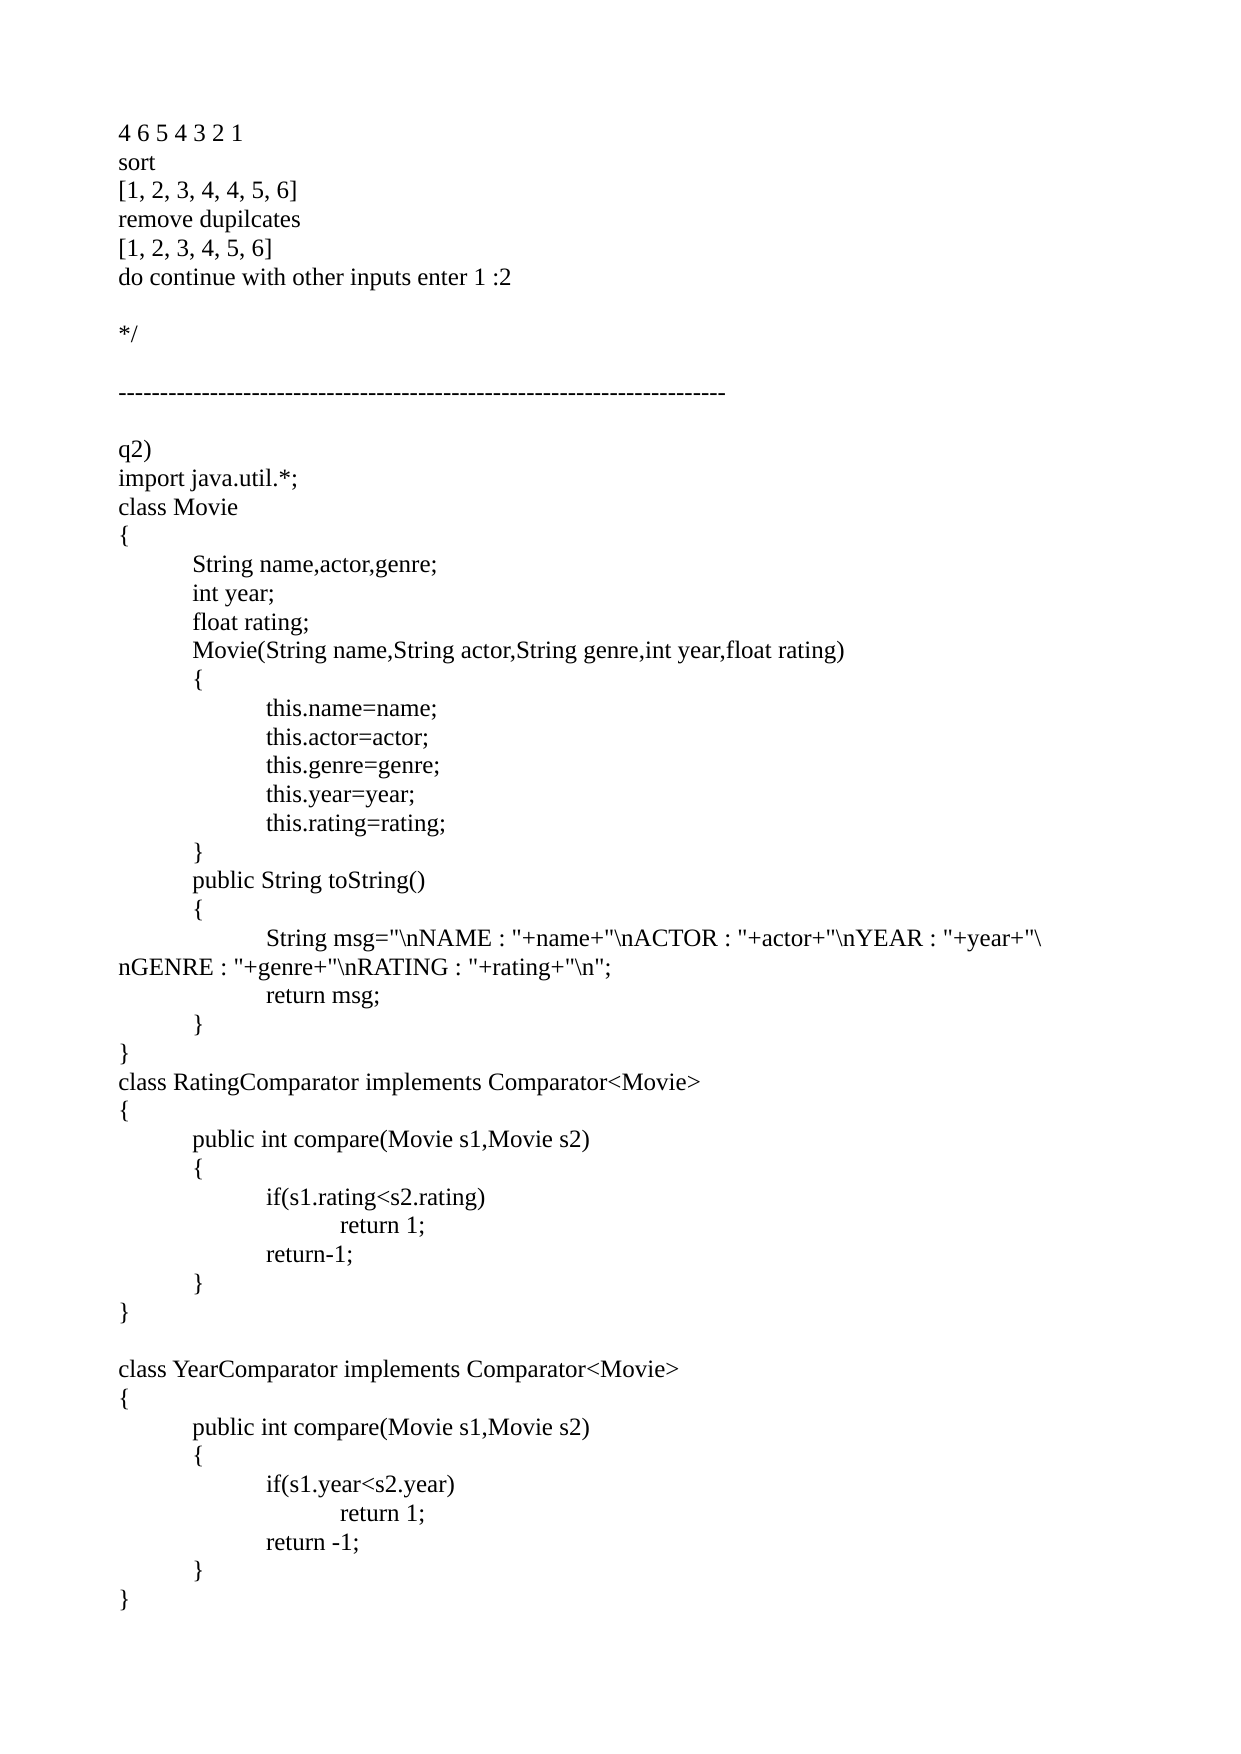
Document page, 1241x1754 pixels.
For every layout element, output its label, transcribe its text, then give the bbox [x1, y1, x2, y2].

text { [118, 521, 1122, 549]
text this.name=name; [118, 693, 1122, 722]
text sort [118, 147, 1122, 176]
text class YearComparator implements Comparator<Movie> [118, 1354, 1122, 1383]
text */ [118, 319, 1122, 348]
text class RatingComparator implements Comparator<Movie> [118, 1067, 1122, 1096]
text this.rating=rating; [118, 808, 1122, 837]
text [1, 2, 3, 4, 5, 6] [118, 233, 1122, 262]
text this.year=year; [118, 779, 1122, 808]
text { [118, 1153, 1122, 1182]
text { [118, 1096, 1122, 1124]
text ------------------------------------------------------------------------- [118, 377, 1122, 406]
text } [118, 837, 1122, 866]
text String name,actor,genre; [118, 549, 1122, 578]
text { [118, 1383, 1122, 1412]
text float rating; [118, 607, 1122, 636]
text this.genre=genre; [118, 751, 1122, 779]
text public String toString() [118, 866, 1122, 894]
text } [118, 1584, 1122, 1613]
text } [118, 1268, 1122, 1297]
text return 1; [118, 1498, 1122, 1527]
text if(s1.rating<s2.rating) [118, 1182, 1122, 1211]
text if(s1.year<s2.year) [118, 1469, 1122, 1498]
text return-1; [118, 1239, 1122, 1268]
text q2) [118, 434, 1122, 463]
text int year; [118, 578, 1122, 607]
text 4 6 5 4 3 2 1 [118, 118, 1122, 147]
text this.actor=actor; [118, 722, 1122, 751]
text } [118, 1009, 1122, 1038]
text return -1; [118, 1527, 1122, 1556]
text [1, 2, 3, 4, 4, 5, 6] [118, 176, 1122, 204]
text return msg; [118, 981, 1122, 1009]
text class Movie [118, 492, 1122, 521]
text public int compare(Movie s1,Movie s2) [118, 1412, 1122, 1441]
text } [118, 1297, 1122, 1326]
text } [118, 1556, 1122, 1584]
text remove dupilcates [118, 204, 1122, 233]
text { [118, 664, 1122, 693]
text } [118, 1038, 1122, 1067]
text public int compare(Movie s1,Movie s2) [118, 1124, 1122, 1153]
text return 1; [118, 1211, 1122, 1239]
text do continue with other inputs enter 1 :2 [118, 262, 1122, 291]
text import java.util.*; [118, 463, 1122, 492]
text String msg="\nNAME : "+name+"\nACTOR : "+actor+"\nYEAR : "+year+"\nGENRE : "+genre+"\nRATING : "+rating+"\n"; [118, 923, 1122, 981]
text { [118, 894, 1122, 923]
text { [118, 1441, 1122, 1469]
text Movie(String name,String actor,String genre,int year,float rating) [118, 636, 1122, 664]
